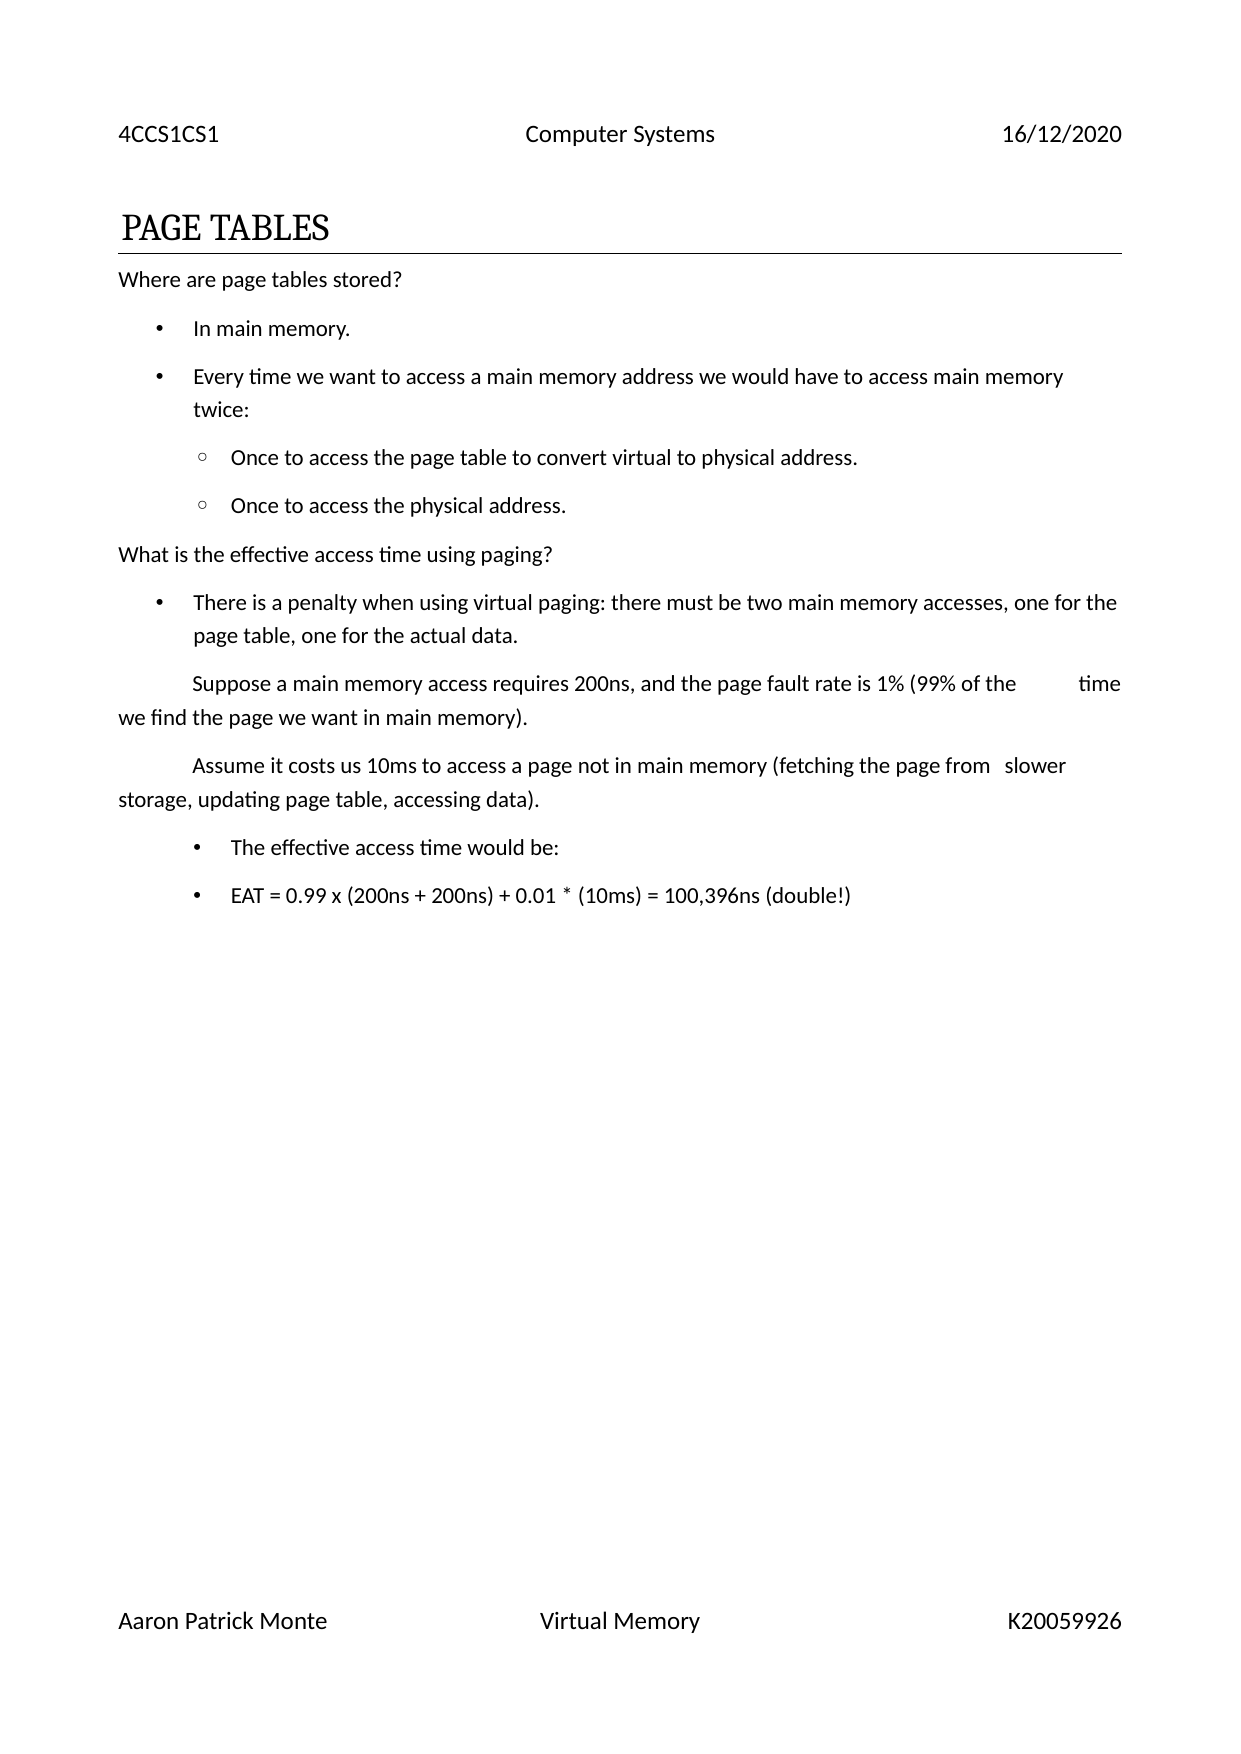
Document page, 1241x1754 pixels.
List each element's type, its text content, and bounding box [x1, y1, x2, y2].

text What is the effective access time using paging? [118, 540, 1122, 568]
text Suppose a main memory access requires 200ns, and the page fault rate is 1% (99% of the time we find the page we want in main memory). [118, 669, 1122, 731]
list Once to access the page table to convert virtual to physical address. [193, 443, 1122, 472]
subtitle Page tables [118, 203, 1122, 253]
text Assume it costs us 10ms to access a page not in main memory (fetching the page from slower storage, updating page table, accessing data). [118, 751, 1122, 813]
list In main memory. [156, 314, 1122, 342]
list The effective access time would be: [193, 833, 1122, 861]
text Where are page tables stored? [118, 266, 1122, 294]
list Every time we want to access a main memory address we would have to access main memory twice: [156, 362, 1122, 423]
list Once to access the physical address. [193, 492, 1122, 520]
list There is a penalty when using virtual paging: there must be two main memory accesses, one for the page table, one for the actual data. [156, 588, 1122, 649]
list EAT = 0.99 x (200ns + 200ns) + 0.01 * (10ms) = 100,396ns (double!) [193, 881, 1122, 909]
